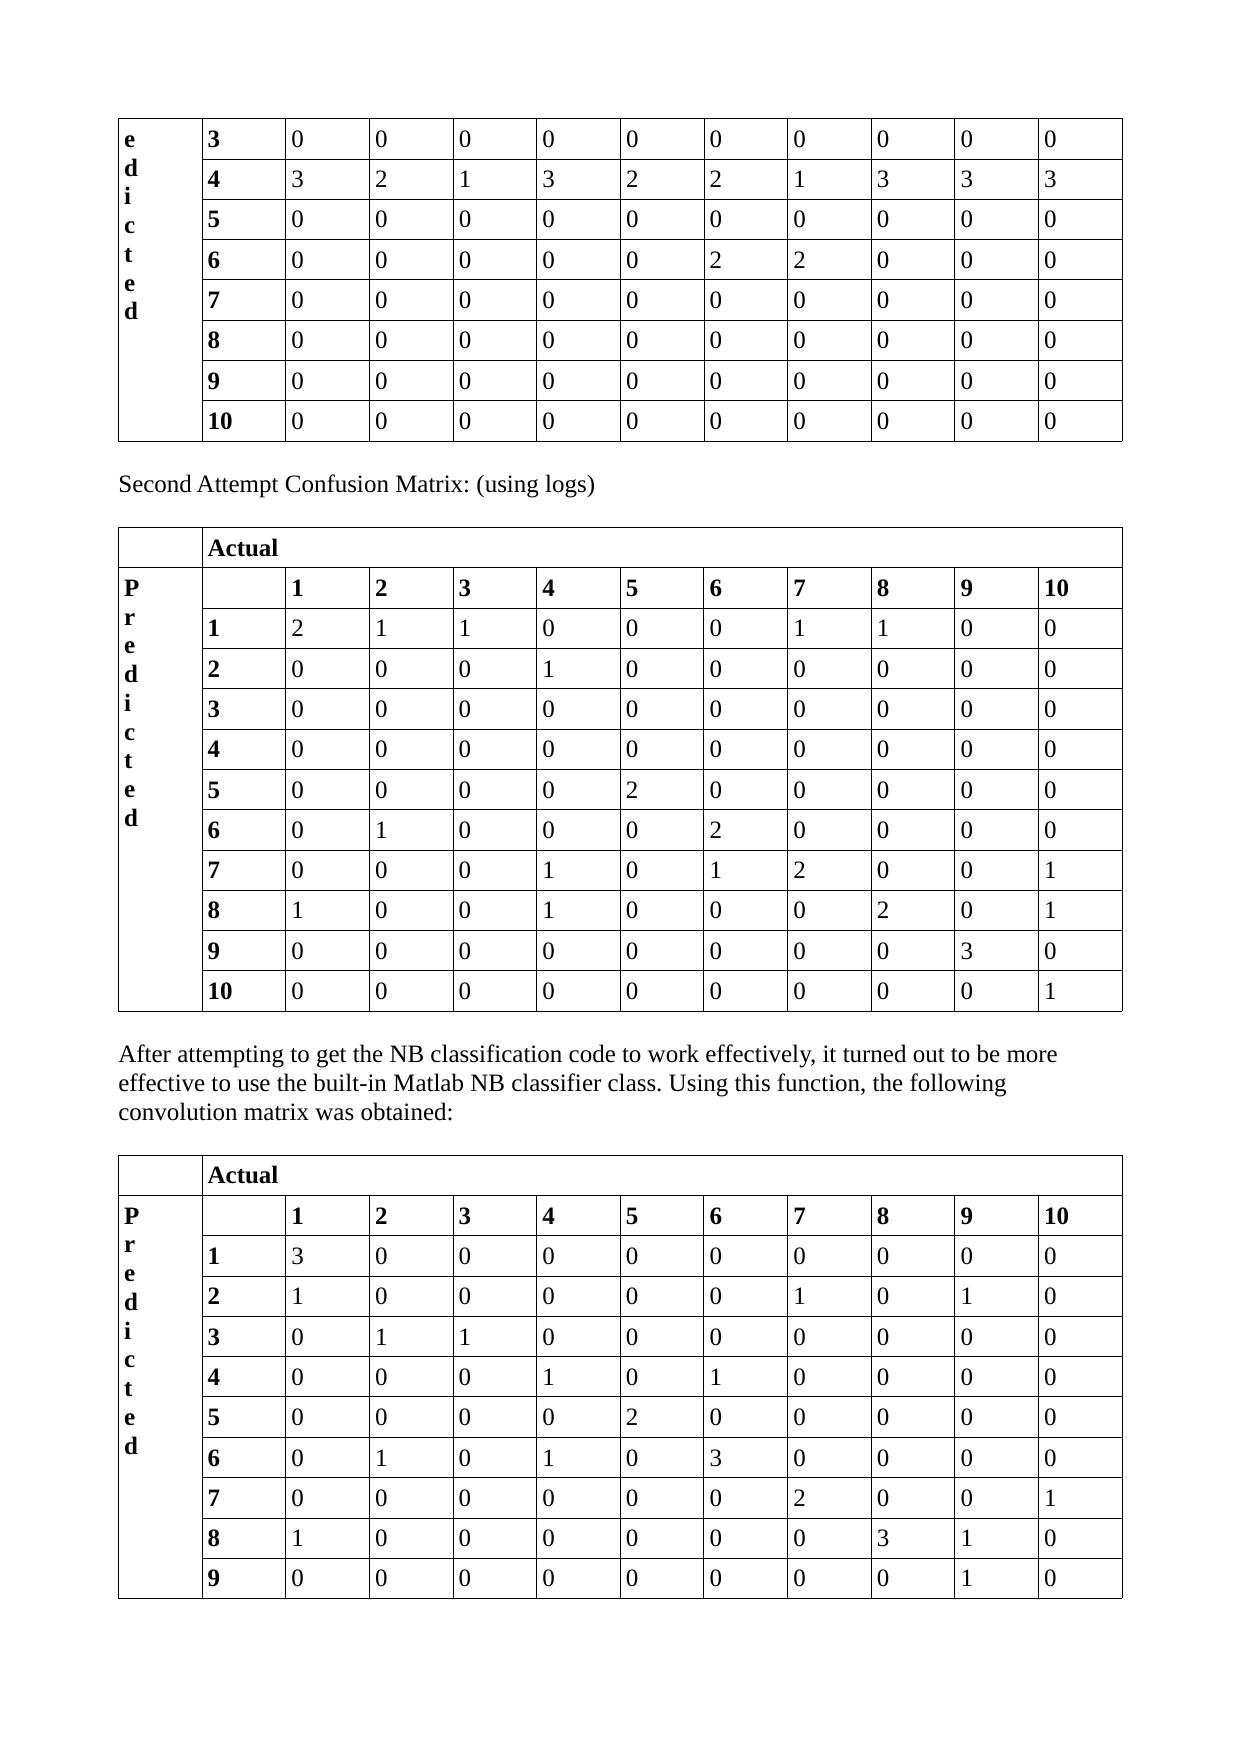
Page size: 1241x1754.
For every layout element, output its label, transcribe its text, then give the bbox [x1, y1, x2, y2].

table_cell 0 [454, 401, 536, 441]
table_cell 0 [1039, 810, 1122, 849]
table_cell 0 [788, 1397, 871, 1437]
table_cell 3 [454, 568, 536, 608]
table_cell 1 [1039, 891, 1122, 930]
table_cell 0 [537, 770, 620, 809]
table_cell 0 [1039, 1397, 1122, 1437]
table_cell 0 [1039, 1317, 1122, 1356]
table_cell 8 [203, 891, 285, 930]
table_cell 1 [1039, 851, 1122, 890]
table_cell 0 [872, 1559, 954, 1598]
table_cell 0 [286, 1357, 369, 1396]
table_cell 1 [1039, 971, 1122, 1011]
table_cell 1 [286, 1277, 369, 1316]
table_cell 2 [704, 810, 787, 849]
table_cell 0 [454, 931, 536, 970]
table_cell 0 [705, 119, 787, 158]
table_cell 0 [1039, 119, 1122, 158]
table_cell 0 [872, 119, 954, 158]
table_cell 2 [370, 568, 453, 608]
table_cell 0 [872, 730, 954, 769]
table_cell 0 [704, 931, 787, 970]
table_cell 0 [1039, 770, 1122, 809]
table_cell 0 [454, 1478, 536, 1517]
table_cell 0 [955, 730, 1038, 769]
table_cell 5 [203, 770, 285, 809]
table_cell 0 [955, 649, 1038, 688]
table_cell 0 [788, 119, 871, 158]
table_cell 0 [872, 321, 954, 360]
table_cell 9 [955, 1196, 1038, 1235]
table_cell 0 [872, 1357, 954, 1396]
table_cell 0 [788, 770, 871, 809]
table_cell 8 [203, 1519, 285, 1558]
table_cell 1 [955, 1277, 1038, 1316]
table_cell 0 [955, 401, 1038, 441]
table_cell 0 [872, 1478, 954, 1517]
table_cell 0 [872, 361, 954, 400]
table_cell 0 [370, 931, 453, 970]
table_cell 0 [872, 280, 954, 320]
table_cell 0 [704, 689, 787, 728]
table_cell 0 [955, 810, 1038, 849]
table_cell 0 [370, 1357, 453, 1396]
table_cell 9 [203, 1559, 285, 1598]
table_cell 0 [454, 971, 536, 1011]
table_cell 0 [621, 1236, 703, 1276]
table_cell 0 [1039, 649, 1122, 688]
table_cell 0 [621, 891, 703, 930]
text After attempting to get the NB classification code to work effectively, it turned out to be more effective to use the built-in Matlab NB classifier class. Using this function, the following convolution matrix was obtained: [118, 1039, 1122, 1126]
table_cell 0 [1039, 1357, 1122, 1396]
table_cell 9 [955, 568, 1038, 608]
table_cell 2 [621, 160, 704, 199]
table_cell 0 [704, 1559, 787, 1598]
table_cell 1 [203, 609, 285, 648]
table_cell 0 [621, 1317, 703, 1356]
table_cell 1 [704, 1357, 787, 1396]
table_cell 0 [872, 1317, 954, 1356]
table_cell 4 [537, 568, 620, 608]
table_cell 0 [537, 1317, 620, 1356]
table_cell 0 [370, 280, 453, 320]
table_cell 6 [203, 240, 285, 279]
table_cell 0 [872, 1236, 954, 1276]
table_cell 0 [454, 730, 536, 769]
table_cell 0 [621, 609, 703, 648]
table_cell 0 [370, 1236, 453, 1276]
table_cell 0 [872, 810, 954, 849]
table_cell 0 [704, 1277, 787, 1316]
table_cell P r e d i c t e d [119, 568, 202, 1011]
table_cell 0 [286, 689, 369, 728]
table_cell 0 [621, 1478, 703, 1517]
table_cell 0 [370, 240, 453, 279]
table_cell 0 [1039, 240, 1122, 279]
table_cell 4 [203, 160, 285, 199]
table_cell 0 [955, 689, 1038, 728]
table_cell 0 [872, 770, 954, 809]
table_cell 0 [955, 1397, 1038, 1437]
table_cell 0 [704, 891, 787, 930]
table_cell 0 [286, 200, 369, 239]
table_cell 0 [1039, 609, 1122, 648]
table_cell 1 [286, 1519, 369, 1558]
table_cell 0 [788, 361, 871, 400]
table_cell 0 [454, 1559, 536, 1598]
table_cell 0 [286, 810, 369, 849]
table_cell 0 [286, 119, 369, 158]
table_cell 0 [370, 891, 453, 930]
table_cell 0 [621, 200, 704, 239]
table_cell 0 [370, 1559, 453, 1598]
table_cell 7 [203, 1478, 285, 1517]
table_cell 2 [872, 891, 954, 930]
table_cell 0 [537, 730, 620, 769]
table_header [119, 528, 202, 567]
table_cell 0 [454, 810, 536, 849]
table_cell 0 [286, 1397, 369, 1437]
table_cell 0 [286, 240, 369, 279]
table_cell 0 [537, 1277, 620, 1316]
table_cell 0 [286, 649, 369, 688]
table_cell 0 [955, 361, 1038, 400]
table_cell 0 [621, 1519, 703, 1558]
table_cell 0 [704, 1397, 787, 1437]
table_cell 9 [203, 361, 285, 400]
table_cell 0 [286, 730, 369, 769]
table_cell 8 [872, 1196, 954, 1235]
table_cell 0 [370, 1397, 453, 1437]
table_header Actual [203, 1156, 1122, 1195]
table_cell 0 [704, 609, 787, 648]
table_cell 0 [537, 1397, 620, 1437]
table_cell 0 [537, 1559, 620, 1598]
table_cell 2 [203, 649, 285, 688]
table_cell 0 [537, 609, 620, 648]
table_cell 3 [286, 1236, 369, 1276]
table_cell 0 [955, 280, 1038, 320]
table_cell 3 [872, 1519, 954, 1558]
table_cell [203, 568, 285, 608]
table_cell 1 [788, 160, 871, 199]
table_cell 0 [454, 851, 536, 890]
table_cell 0 [1039, 200, 1122, 239]
table_cell 1 [955, 1519, 1038, 1558]
table_cell 0 [788, 891, 871, 930]
table_cell 0 [788, 1438, 871, 1477]
table_cell 0 [1039, 280, 1122, 320]
table_cell 2 [370, 160, 453, 199]
table_cell 0 [286, 361, 369, 400]
table_cell 0 [955, 609, 1038, 648]
table_cell 3 [454, 1196, 536, 1235]
table_cell 0 [454, 280, 536, 320]
table_cell 0 [286, 931, 369, 970]
table_cell 0 [621, 280, 704, 320]
table_cell 0 [621, 401, 704, 441]
table_cell 0 [788, 1317, 871, 1356]
table_cell 0 [370, 770, 453, 809]
table_cell 0 [370, 1519, 453, 1558]
table_cell 0 [788, 649, 871, 688]
table_cell 0 [704, 1317, 787, 1356]
table_cell 0 [872, 689, 954, 728]
table_cell 0 [621, 1357, 703, 1396]
table_cell 0 [454, 689, 536, 728]
table_cell 0 [454, 1277, 536, 1316]
table_cell 5 [621, 1196, 703, 1235]
table_cell 9 [203, 931, 285, 970]
table_cell 0 [370, 119, 453, 158]
table_cell 0 [704, 730, 787, 769]
table_cell 3 [704, 1438, 787, 1477]
table_cell 1 [788, 1277, 871, 1316]
table_cell 0 [621, 240, 704, 279]
table_cell 0 [1039, 361, 1122, 400]
table_cell 0 [370, 200, 453, 239]
table_cell 0 [955, 891, 1038, 930]
table_cell 0 [286, 1559, 369, 1598]
table_cell 0 [370, 649, 453, 688]
table_cell 6 [704, 568, 787, 608]
table_cell 0 [955, 200, 1038, 239]
table_cell 1 [537, 891, 620, 930]
table_cell 0 [370, 321, 453, 360]
table_cell 3 [955, 160, 1038, 199]
table_cell 0 [370, 401, 453, 441]
table_cell 0 [704, 971, 787, 1011]
table_cell 0 [370, 730, 453, 769]
table_cell 0 [872, 1438, 954, 1477]
table_cell 6 [704, 1196, 787, 1235]
table_cell 0 [1039, 1236, 1122, 1276]
table_cell 0 [955, 1236, 1038, 1276]
table_cell 4 [537, 1196, 620, 1235]
table_cell 0 [454, 200, 536, 239]
table_cell 0 [454, 361, 536, 400]
table_cell 0 [872, 931, 954, 970]
table_cell 2 [286, 609, 369, 648]
table_cell 0 [955, 851, 1038, 890]
table_cell 4 [203, 1357, 285, 1396]
table_cell 0 [454, 649, 536, 688]
table_cell 1 [955, 1559, 1038, 1598]
table_cell 7 [203, 280, 285, 320]
table_cell 0 [1039, 689, 1122, 728]
table_cell 8 [872, 568, 954, 608]
table_cell 1 [1039, 1478, 1122, 1517]
table_cell 0 [537, 280, 620, 320]
table_cell 0 [955, 119, 1038, 158]
table_cell 0 [621, 931, 703, 970]
table_cell 0 [537, 971, 620, 1011]
table_cell 1 [704, 851, 787, 890]
table_cell 2 [621, 770, 703, 809]
table_cell 0 [286, 1317, 369, 1356]
table_cell 4 [203, 730, 285, 769]
table_cell 0 [454, 119, 536, 158]
table_cell 7 [788, 1196, 871, 1235]
table_header [119, 1156, 202, 1195]
table_cell 2 [788, 1478, 871, 1517]
table_cell 0 [621, 851, 703, 890]
table_cell 0 [1039, 321, 1122, 360]
text Second Attempt Confusion Matrix: (using logs) [118, 469, 1122, 498]
table_cell 0 [1039, 1559, 1122, 1598]
table_cell 5 [203, 1397, 285, 1437]
table_cell 0 [537, 689, 620, 728]
table_cell 0 [286, 1478, 369, 1517]
table_cell 0 [705, 280, 787, 320]
table_cell 0 [1039, 730, 1122, 769]
table_cell 0 [705, 321, 787, 360]
table_cell 0 [621, 1559, 703, 1598]
table_cell 0 [370, 851, 453, 890]
table_cell 0 [621, 1438, 703, 1477]
table_cell 0 [788, 1519, 871, 1558]
table_cell 0 [704, 1236, 787, 1276]
table_cell 2 [788, 240, 871, 279]
table_cell 2 [203, 1277, 285, 1316]
table_cell 0 [621, 361, 704, 400]
table_cell 0 [955, 321, 1038, 360]
table_cell 0 [454, 891, 536, 930]
table_cell 2 [788, 851, 871, 890]
table_cell 8 [203, 321, 285, 360]
table_cell 1 [454, 160, 536, 199]
table_cell 2 [705, 240, 787, 279]
table_cell 0 [788, 280, 871, 320]
table_cell P r e d i c t e d [119, 1196, 202, 1598]
table_cell 1 [537, 1357, 620, 1396]
table_cell 1 [537, 1438, 620, 1477]
table_cell 0 [621, 649, 703, 688]
table_cell 0 [454, 1236, 536, 1276]
table_cell 0 [955, 1317, 1038, 1356]
table_cell 0 [370, 971, 453, 1011]
table_cell 7 [788, 568, 871, 608]
table_cell 0 [1039, 1438, 1122, 1477]
table_cell 1 [370, 609, 453, 648]
table_cell 0 [955, 971, 1038, 1011]
table_cell 0 [454, 1397, 536, 1437]
table_cell 0 [704, 1519, 787, 1558]
table_cell 2 [370, 1196, 453, 1235]
table_cell 0 [621, 119, 704, 158]
table_cell 0 [788, 1236, 871, 1276]
table_cell 6 [203, 810, 285, 849]
table_cell 0 [955, 1478, 1038, 1517]
table_cell 0 [788, 1559, 871, 1598]
table_cell 0 [705, 361, 787, 400]
table_cell 0 [872, 649, 954, 688]
table_cell 1 [203, 1236, 285, 1276]
table_cell 0 [1039, 1277, 1122, 1316]
table_cell 0 [621, 971, 703, 1011]
table_cell 0 [705, 200, 787, 239]
table_cell 0 [621, 689, 703, 728]
table_cell 0 [1039, 931, 1122, 970]
table_cell 0 [537, 810, 620, 849]
table_cell 0 [621, 321, 704, 360]
table_cell 1 [454, 609, 536, 648]
table_cell 3 [203, 689, 285, 728]
table_cell 5 [203, 200, 285, 239]
table_cell 0 [370, 689, 453, 728]
table_cell 1 [537, 649, 620, 688]
table_cell 0 [788, 401, 871, 441]
table_cell 0 [704, 770, 787, 809]
table_cell 10 [1039, 568, 1122, 608]
table_cell 1 [286, 891, 369, 930]
table_cell 3 [955, 931, 1038, 970]
table_cell 0 [788, 931, 871, 970]
table_cell 0 [537, 321, 620, 360]
table_cell 1 [286, 1196, 369, 1235]
table_cell 0 [955, 240, 1038, 279]
table_cell 1 [788, 609, 871, 648]
table_cell 2 [621, 1397, 703, 1437]
table_cell 5 [621, 568, 703, 608]
table_cell 0 [955, 770, 1038, 809]
table_cell 10 [203, 971, 285, 1011]
table_cell 0 [537, 200, 620, 239]
table_cell 0 [370, 1277, 453, 1316]
table_cell 3 [203, 1317, 285, 1356]
table_cell 0 [1039, 401, 1122, 441]
table_cell 0 [872, 401, 954, 441]
table_cell 0 [370, 1478, 453, 1517]
table_cell 0 [788, 810, 871, 849]
table_cell e d i c t e d [119, 119, 202, 441]
table_cell 0 [286, 971, 369, 1011]
table_cell [203, 1196, 285, 1235]
table_cell 3 [203, 119, 285, 158]
table_cell 0 [454, 240, 536, 279]
table_cell 0 [286, 401, 369, 441]
table_cell 6 [203, 1438, 285, 1477]
table_cell 0 [788, 971, 871, 1011]
table_cell 0 [537, 1478, 620, 1517]
table_cell 0 [788, 200, 871, 239]
table_cell 0 [872, 851, 954, 890]
table_cell 0 [286, 280, 369, 320]
table_cell 0 [704, 1478, 787, 1517]
table_cell 0 [454, 770, 536, 809]
table_cell 3 [537, 160, 620, 199]
table_cell 0 [537, 361, 620, 400]
table_cell 0 [537, 1236, 620, 1276]
table_cell 1 [370, 1317, 453, 1356]
table_cell 1 [370, 810, 453, 849]
table_cell 0 [286, 770, 369, 809]
table_cell 10 [203, 401, 285, 441]
table_cell 1 [286, 568, 369, 608]
table_cell 0 [955, 1438, 1038, 1477]
table_cell 1 [872, 609, 954, 648]
table_cell 2 [705, 160, 787, 199]
table_cell 0 [788, 689, 871, 728]
table_cell 0 [286, 851, 369, 890]
table_cell 0 [537, 401, 620, 441]
table_cell 1 [454, 1317, 536, 1356]
table_cell 0 [537, 119, 620, 158]
table_cell 0 [872, 240, 954, 279]
table_cell 1 [537, 851, 620, 890]
table_cell 3 [872, 160, 954, 199]
table_cell 0 [872, 200, 954, 239]
table_cell 0 [1039, 1519, 1122, 1558]
table_cell 0 [454, 1357, 536, 1396]
table_cell 0 [621, 810, 703, 849]
table_cell 0 [454, 321, 536, 360]
table_cell 0 [955, 1357, 1038, 1396]
table_cell 0 [537, 240, 620, 279]
table_cell 0 [788, 1357, 871, 1396]
table_cell 1 [370, 1438, 453, 1477]
table_cell 0 [788, 321, 871, 360]
table_cell 0 [705, 401, 787, 441]
table_header Actual [203, 528, 1122, 567]
table_cell 0 [788, 730, 871, 769]
table_cell 0 [286, 321, 369, 360]
table_cell 0 [286, 1438, 369, 1477]
table_cell 0 [704, 649, 787, 688]
table_cell 0 [454, 1519, 536, 1558]
table_cell 0 [621, 730, 703, 769]
table_cell 10 [1039, 1196, 1122, 1235]
table_cell 0 [537, 931, 620, 970]
table_cell 0 [872, 971, 954, 1011]
table_cell 0 [370, 361, 453, 400]
table_cell 0 [872, 1397, 954, 1437]
table_cell 0 [454, 1438, 536, 1477]
table_cell 0 [872, 1277, 954, 1316]
table_cell 7 [203, 851, 285, 890]
table_cell 3 [1039, 160, 1122, 199]
table_cell 0 [621, 1277, 703, 1316]
table_cell 3 [286, 160, 369, 199]
table_cell 0 [537, 1519, 620, 1558]
